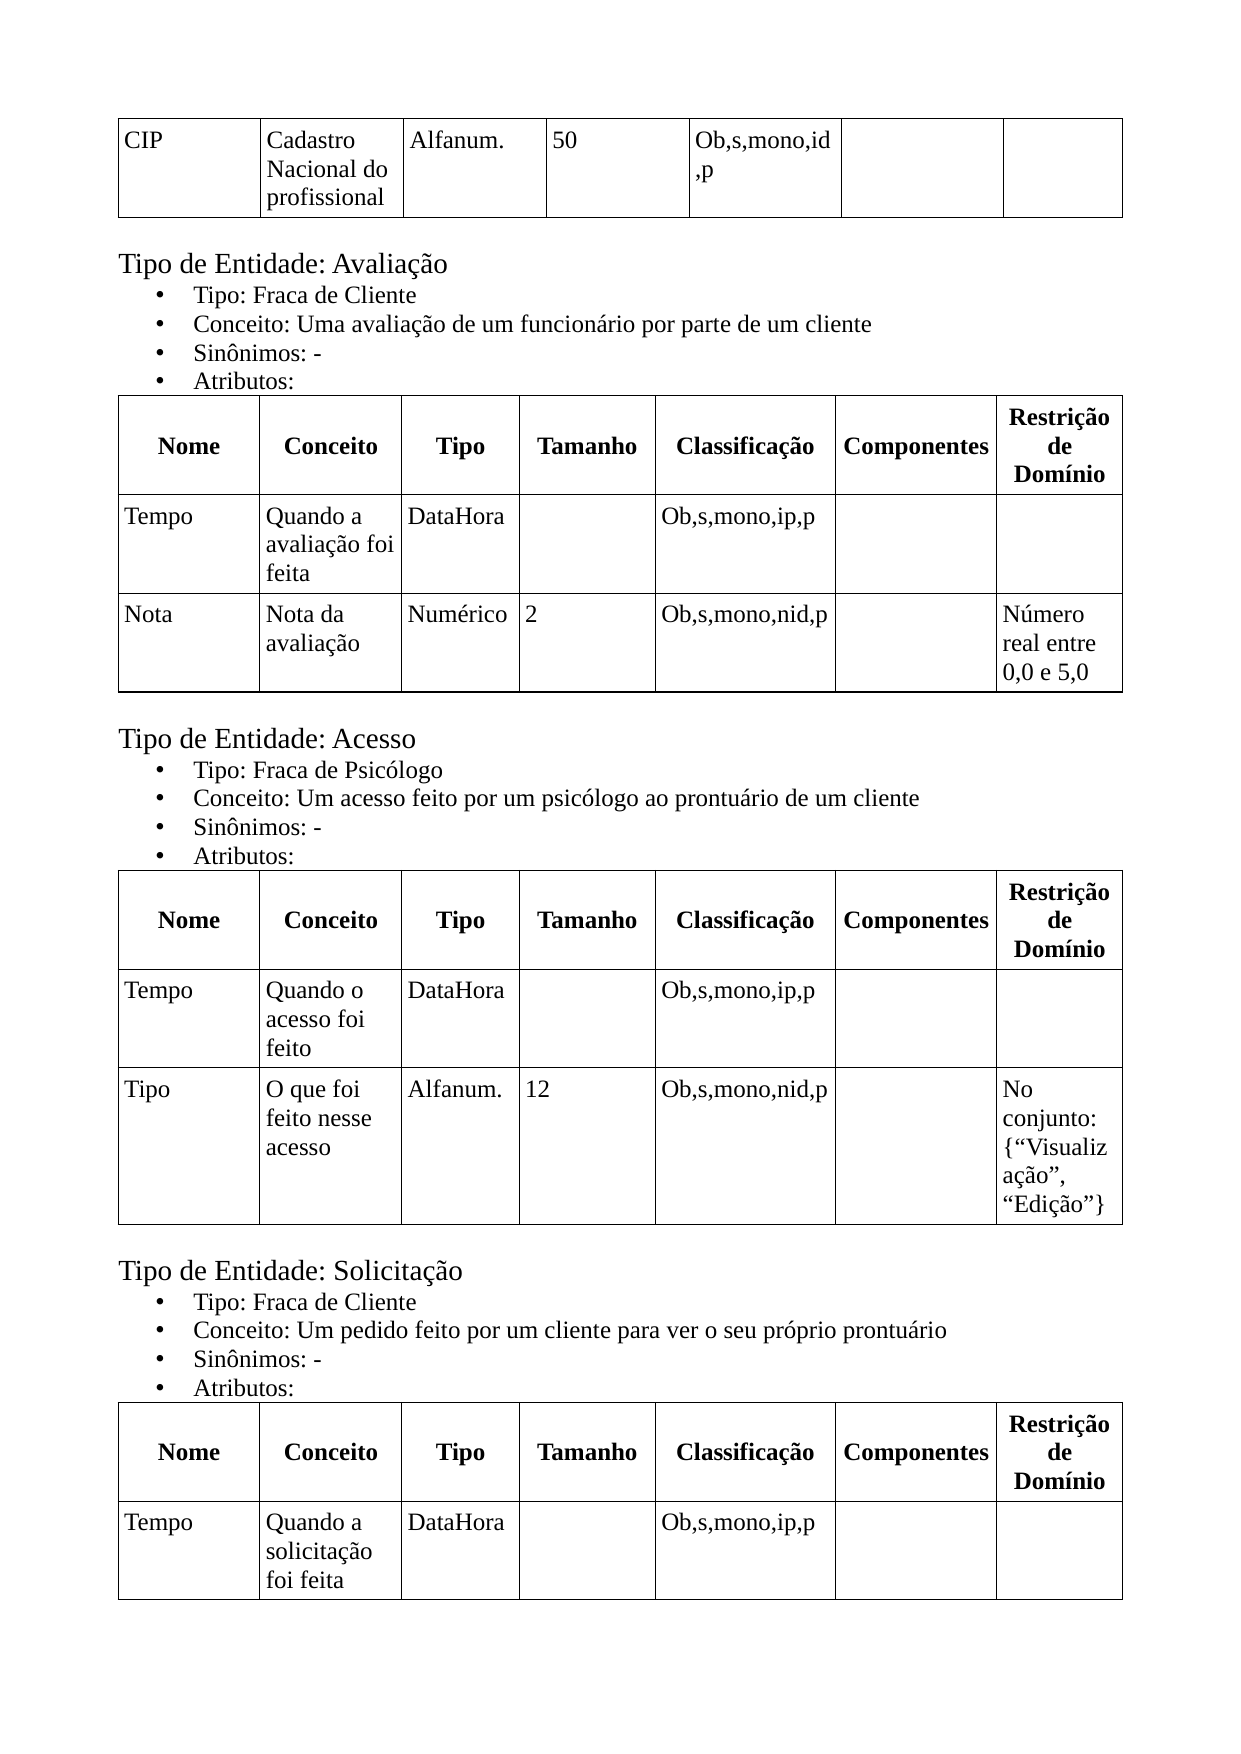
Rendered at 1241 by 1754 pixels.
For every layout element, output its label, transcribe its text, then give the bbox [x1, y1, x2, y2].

table_cell CIP [119, 119, 260, 217]
table_cell O que foi feito nesse acesso [260, 1068, 401, 1223]
table_header Tipo [402, 1403, 519, 1501]
table_cell Tempo [119, 1502, 259, 1599]
text Tipo de Entidade: Solicitação [118, 1253, 1122, 1287]
table_cell Número real entre 0,0 e 5,0 [997, 594, 1122, 691]
table_header Componentes [836, 1403, 996, 1501]
table_cell [836, 594, 996, 691]
list Conceito: Um acesso feito por um psicólogo ao prontuário de um cliente [156, 783, 1122, 812]
table_cell DataHora [402, 970, 519, 1067]
table_cell Cadastro Nacional do profissional [261, 119, 403, 217]
table_cell Quando a avaliação foi feita [260, 495, 401, 593]
table_header Nome [119, 1403, 259, 1501]
table_cell [997, 495, 1122, 593]
table_header Restrição de Domínio [997, 871, 1122, 968]
table_cell DataHora [402, 495, 519, 593]
list Sinônimos: - [156, 812, 1122, 841]
table_cell [836, 1502, 996, 1599]
table_header Tamanho [520, 1403, 655, 1501]
table_cell Numérico [402, 594, 519, 691]
table_header Restrição de Domínio [997, 1403, 1122, 1501]
table_cell Quando o acesso foi feito [260, 970, 401, 1067]
table_cell Alfanum. [402, 1068, 519, 1223]
list Conceito: Um pedido feito por um cliente para ver o seu próprio prontuário [156, 1316, 1122, 1344]
table_header Tipo [402, 871, 519, 968]
table_header Tamanho [520, 871, 655, 968]
list Atributos: [156, 366, 1122, 395]
table_cell Nota da avaliação [260, 594, 401, 691]
table_cell 50 [547, 119, 689, 217]
table_header Nome [119, 396, 259, 494]
table_cell Ob,s,mono,nid,p [656, 1068, 835, 1223]
table_cell Alfanum. [404, 119, 546, 217]
table_cell DataHora [402, 1502, 519, 1599]
table_cell Ob,s,mono,nid,p [656, 594, 835, 691]
table_header Restrição de Domínio [997, 396, 1122, 494]
table_cell [520, 1502, 655, 1599]
table_cell [520, 970, 655, 1067]
table_cell Tipo [119, 1068, 259, 1223]
table_cell [997, 970, 1122, 1067]
list Tipo: Fraca de Psicólogo [156, 755, 1122, 783]
table_cell Nota [119, 594, 259, 691]
table_header Conceito [260, 1403, 401, 1501]
table_cell Ob,s,mono,id,p [690, 119, 841, 217]
table_header Nome [119, 871, 259, 968]
table_cell [997, 1502, 1122, 1599]
table_header Componentes [836, 396, 996, 494]
table_cell [842, 119, 1003, 217]
table_cell 2 [520, 594, 655, 691]
table_cell No conjunto: {“Visualização”, “Edição”} [997, 1068, 1122, 1223]
table_cell Ob,s,mono,ip,p [656, 495, 835, 593]
table_header Classificação [656, 396, 835, 494]
list Atributos: [156, 1373, 1122, 1402]
list Atributos: [156, 841, 1122, 870]
list Tipo: Fraca de Cliente [156, 1287, 1122, 1316]
list Tipo: Fraca de Cliente [156, 280, 1122, 309]
table_header Classificação [656, 1403, 835, 1501]
table_cell 12 [520, 1068, 655, 1223]
table_cell [836, 495, 996, 593]
list Sinônimos: - [156, 338, 1122, 366]
table_cell Ob,s,mono,ip,p [656, 970, 835, 1067]
list Sinônimos: - [156, 1344, 1122, 1373]
table_cell [1004, 119, 1122, 217]
list Conceito: Uma avaliação de um funcionário por parte de um cliente [156, 309, 1122, 338]
table_header Conceito [260, 871, 401, 968]
table_cell [836, 970, 996, 1067]
table_cell Ob,s,mono,ip,p [656, 1502, 835, 1599]
table_header Conceito [260, 396, 401, 494]
text Tipo de Entidade: Avaliação [118, 247, 1122, 280]
table_header Tipo [402, 396, 519, 494]
table_cell Quando a solicitação foi feita [260, 1502, 401, 1599]
text Tipo de Entidade: Acesso [118, 721, 1122, 755]
table_header Componentes [836, 871, 996, 968]
table_cell [520, 495, 655, 593]
table_cell Tempo [119, 495, 259, 593]
table_header Classificação [656, 871, 835, 968]
table_cell Tempo [119, 970, 259, 1067]
table_header Tamanho [520, 396, 655, 494]
table_cell [836, 1068, 996, 1223]
